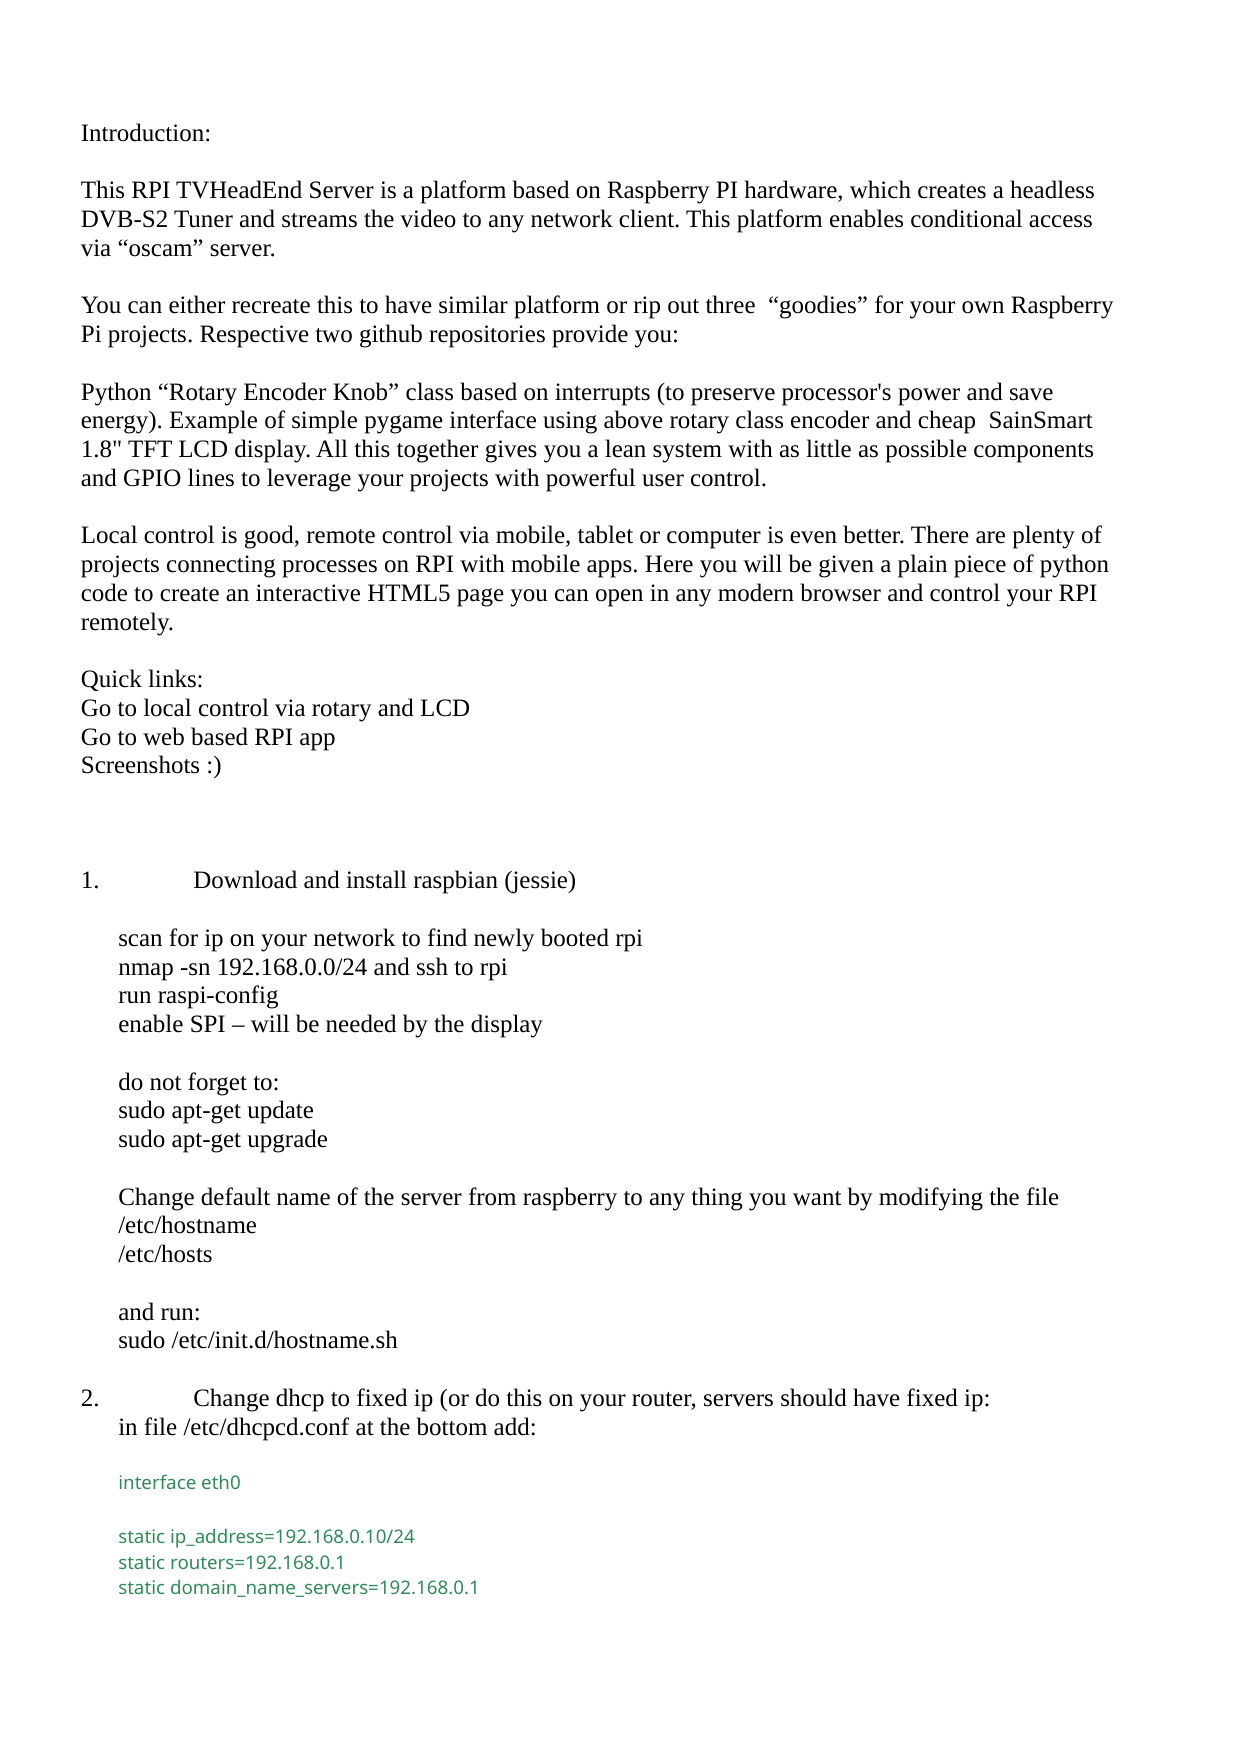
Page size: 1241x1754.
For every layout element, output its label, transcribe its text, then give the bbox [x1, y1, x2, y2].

text Go to local control via rotary and LCD [81, 693, 1122, 722]
text This RPI TVHeadEnd Server is a platform based on Raspberry PI hardware, which creates a headless DVB-S2 Tuner and streams the video to any network client. This platform enables conditional access via “oscam” server. [81, 176, 1122, 262]
text in file /etc/dhcpcd.conf at the bottom add: [118, 1412, 1122, 1441]
text enable SPI – will be needed by the display [118, 1009, 1122, 1038]
list Download and install raspbian (jessie) [81, 866, 1122, 894]
text Python “Rotary Encoder Knob” class based on interrupts (to preserve processor's power and save energy). Example of simple pygame interface using above rotary class encoder and cheap SainSmart 1.8" TFT LCD display. All this together gives you a lean system with as little as possible components and GPIO lines to leverage your projects with powerful user control. [81, 377, 1122, 492]
text nmap -sn 192.168.0.0/24 and ssh to rpi [118, 952, 1122, 981]
text scan for ip on your network to find newly booted rpi [118, 923, 1122, 952]
text Screenshots :) [81, 751, 1122, 779]
text interface eth0 static ip_address=192.168.0.10/24 static routers=192.168.0.1 static domain_name_servers=192.168.0.1 [118, 1469, 1122, 1629]
text run raspi-config [118, 981, 1122, 1009]
text Introduction: [81, 118, 1122, 147]
text Go to web based RPI app [81, 722, 1122, 751]
text Local control is good, remote control via mobile, tablet or computer is even better. There are plenty of projects connecting processes on RPI with mobile apps. Here you will be given a plain piece of python code to create an interactive HTML5 page you can open in any modern browser and control your RPI remotely. [81, 521, 1122, 636]
list Change dhcp to fixed ip (or do this on your router, servers should have fixed ip: [81, 1383, 1122, 1412]
text Change default name of the server from raspberry to any thing you want by modifying the file /etc/hostname [118, 1182, 1122, 1239]
text /etc/hosts [118, 1239, 1122, 1268]
text Quick links: [81, 664, 1122, 693]
text sudo /etc/init.d/hostname.sh [118, 1326, 1122, 1354]
text and run: [118, 1297, 1122, 1326]
text sudo apt-get upgrade [118, 1124, 1122, 1153]
text You can either recreate this to have similar platform or rip out three “goodies” for your own Raspberry Pi projects. Respective two github repositories provide you: [81, 291, 1122, 348]
text sudo apt-get update [118, 1096, 1122, 1124]
text do not forget to: [118, 1067, 1122, 1096]
